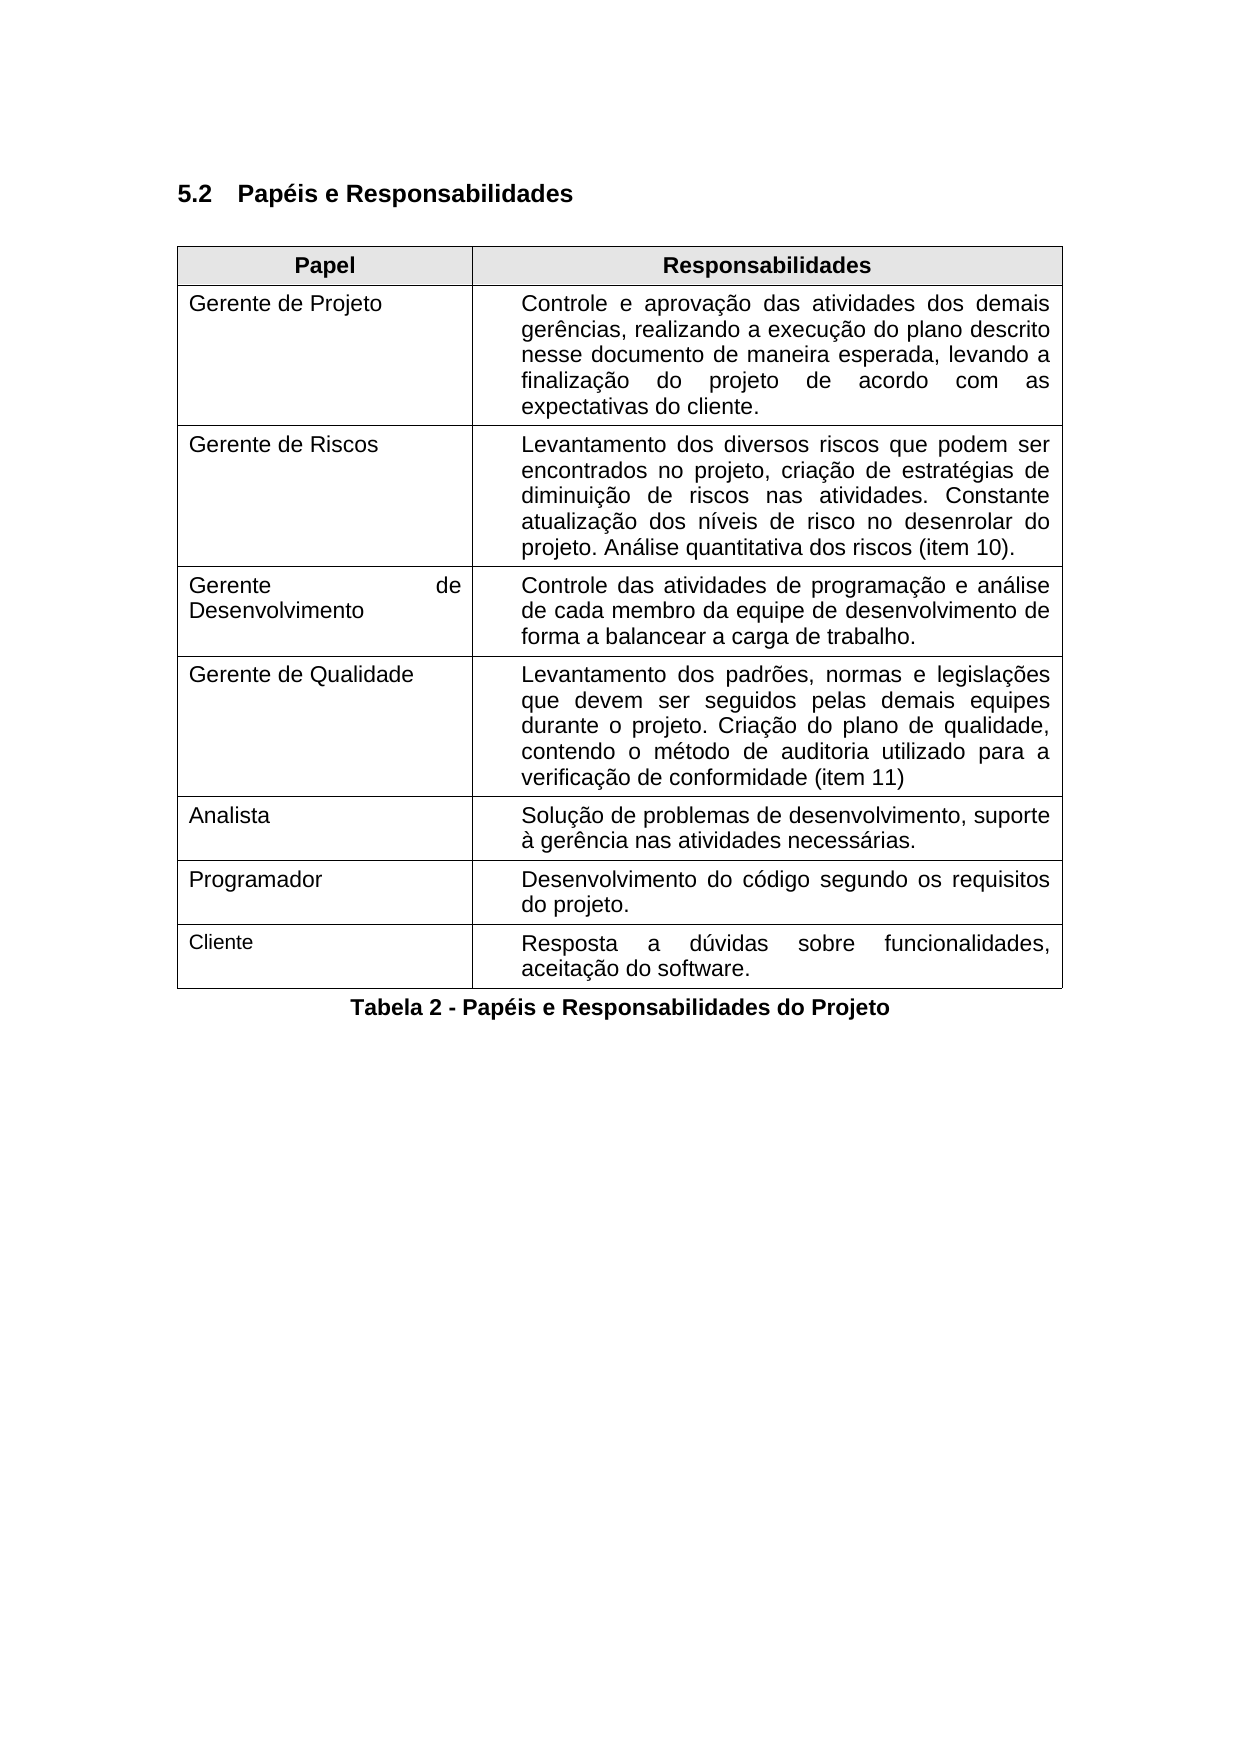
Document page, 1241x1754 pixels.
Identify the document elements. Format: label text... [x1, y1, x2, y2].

table_header Responsabilidades [473, 247, 1062, 284]
table_cell Gerente de Qualidade [178, 657, 472, 796]
subtitle Papéis e Responsabilidades [177, 180, 1063, 208]
table_cell Levantamento dos padrões, normas e legislações que devem ser seguidos pelas demais equipes durante o projeto. Criação do plano de qualidade, contendo o método de auditoria utilizado para a verificação de conformidade (item 11) [473, 657, 1062, 796]
table_cell Resposta a dúvidas sobre funcionalidades, aceitação do software. [473, 925, 1062, 988]
table_cell Solução de problemas de desenvolvimento, suporte à gerência nas atividades necessárias. [473, 797, 1062, 860]
table_cell Analista [178, 797, 472, 860]
table_cell Controle das atividades de programação e análise de cada membro da equipe de desenvolvimento de forma a balancear a carga de trabalho. [473, 567, 1062, 656]
table_cell Gerente de Riscos [178, 426, 472, 566]
table_cell Cliente [178, 925, 472, 988]
table_cell Levantamento dos diversos riscos que podem ser encontrados no projeto, criação de estratégias de diminuição de riscos nas atividades. Constante atualização dos níveis de risco no desenrolar do projeto. Análise quantitativa dos riscos (item 10). [473, 426, 1062, 566]
text Tabela 2 - Papéis e Responsabilidades do Projeto [177, 994, 1063, 1020]
table_cell Gerente de Desenvolvimento [178, 567, 472, 656]
table_cell Controle e aprovação das atividades dos demais gerências, realizando a execução do plano descrito nesse documento de maneira esperada, levando a finalização do projeto de acordo com as expectativas do cliente. [473, 286, 1062, 425]
table_cell Programador [178, 861, 472, 924]
table_header Papel [178, 247, 472, 284]
table_cell Gerente de Projeto [178, 286, 472, 425]
table_cell Desenvolvimento do código segundo os requisitos do projeto. [473, 861, 1062, 924]
